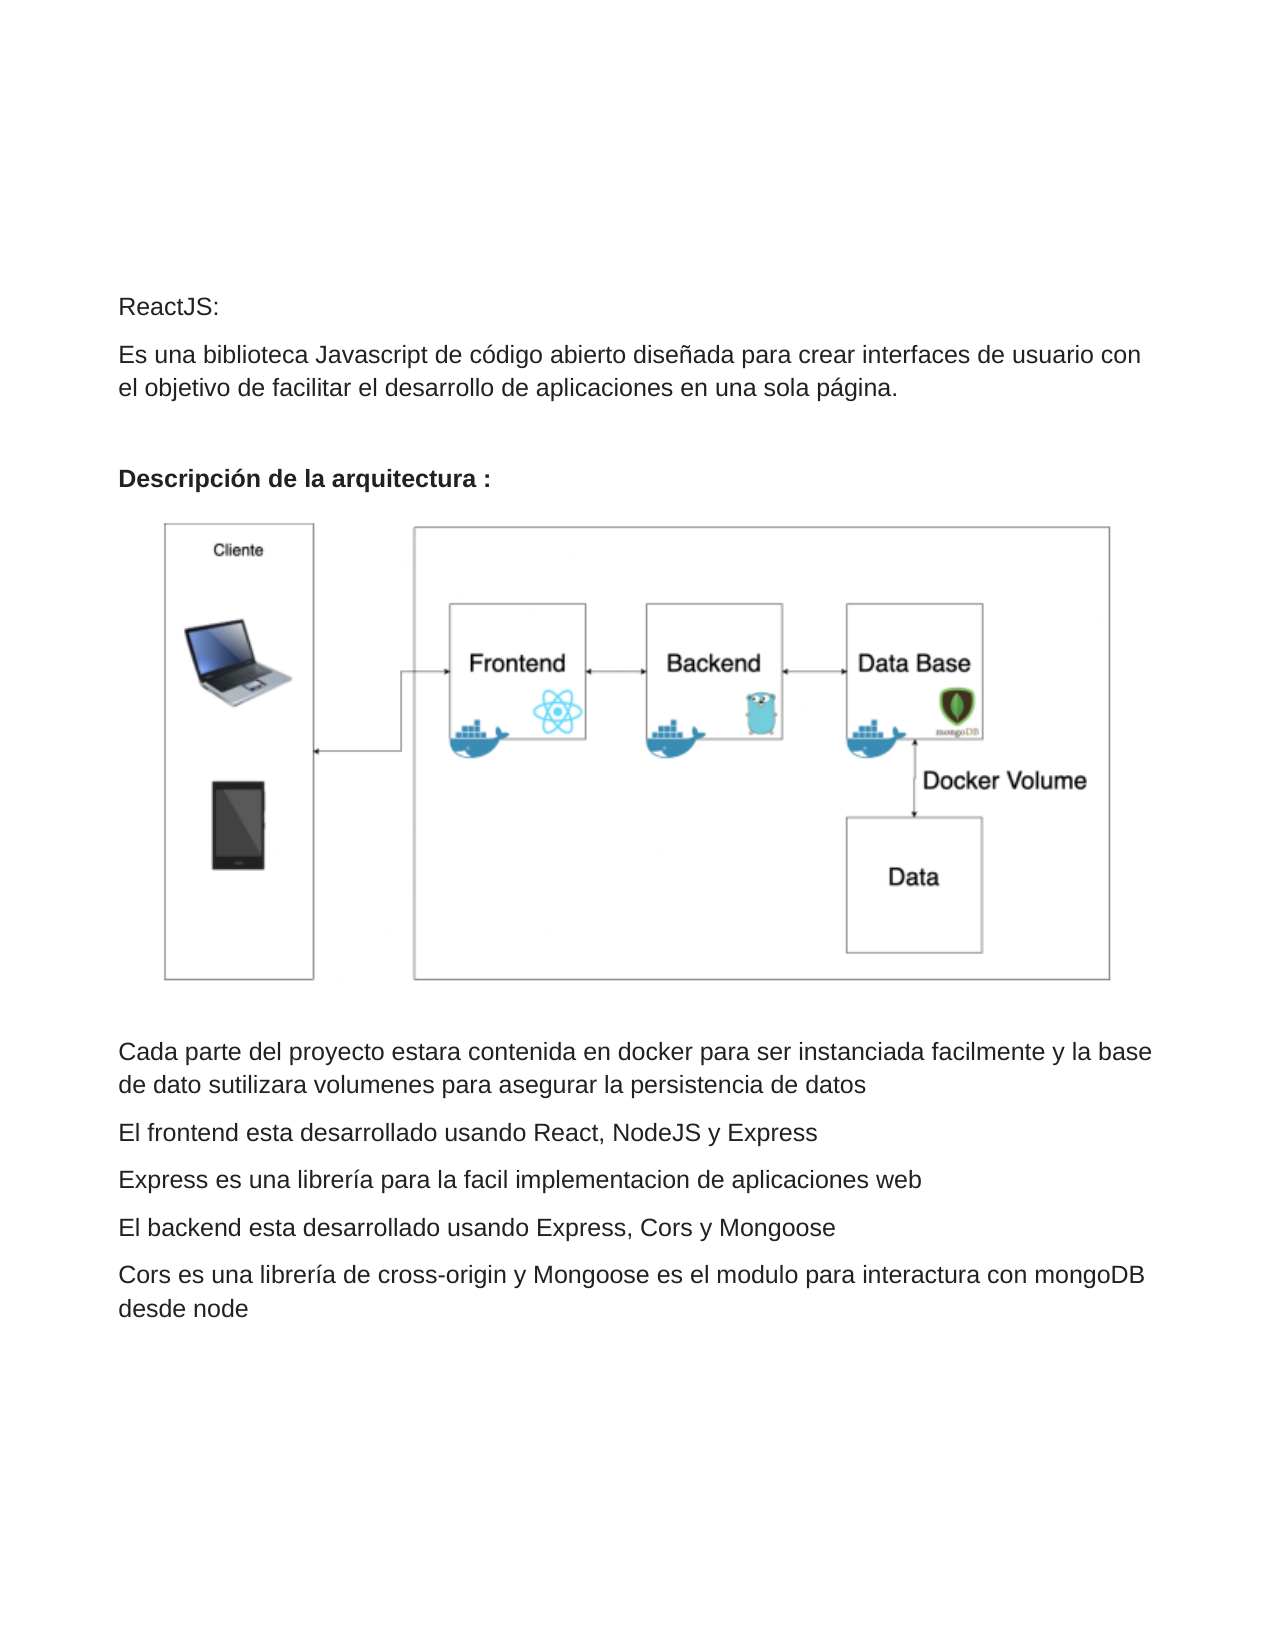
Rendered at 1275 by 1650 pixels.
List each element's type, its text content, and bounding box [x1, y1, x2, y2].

text El frontend esta desarrollado usando React, NodeJS y Express [118, 1118, 1157, 1146]
text Es una biblioteca Javascript de código abierto diseñada para crear interfaces de usuario con el objetivo de facilitar el desarrollo de aplicaciones en una sola página. [118, 340, 1157, 402]
text Cada parte del proyecto estara contenida en docker para ser instanciada facilmente y la base de dato sutilizara volumenes para asegurar la persistencia de datos [118, 1037, 1157, 1099]
text El backend esta desarrollado usando Express, Cors y Mongoose [118, 1213, 1157, 1242]
text Express es una librería para la facil implementacion de aplicaciones web [118, 1165, 1157, 1194]
picture [152, 511, 1123, 990]
text Descripción de la arquitectura : [118, 464, 1157, 493]
text ReactJS: [118, 292, 1157, 321]
text Cors es una librería de cross-origin y Mongoose es el modulo para interactura con mongoDB desde node [118, 1261, 1157, 1322]
